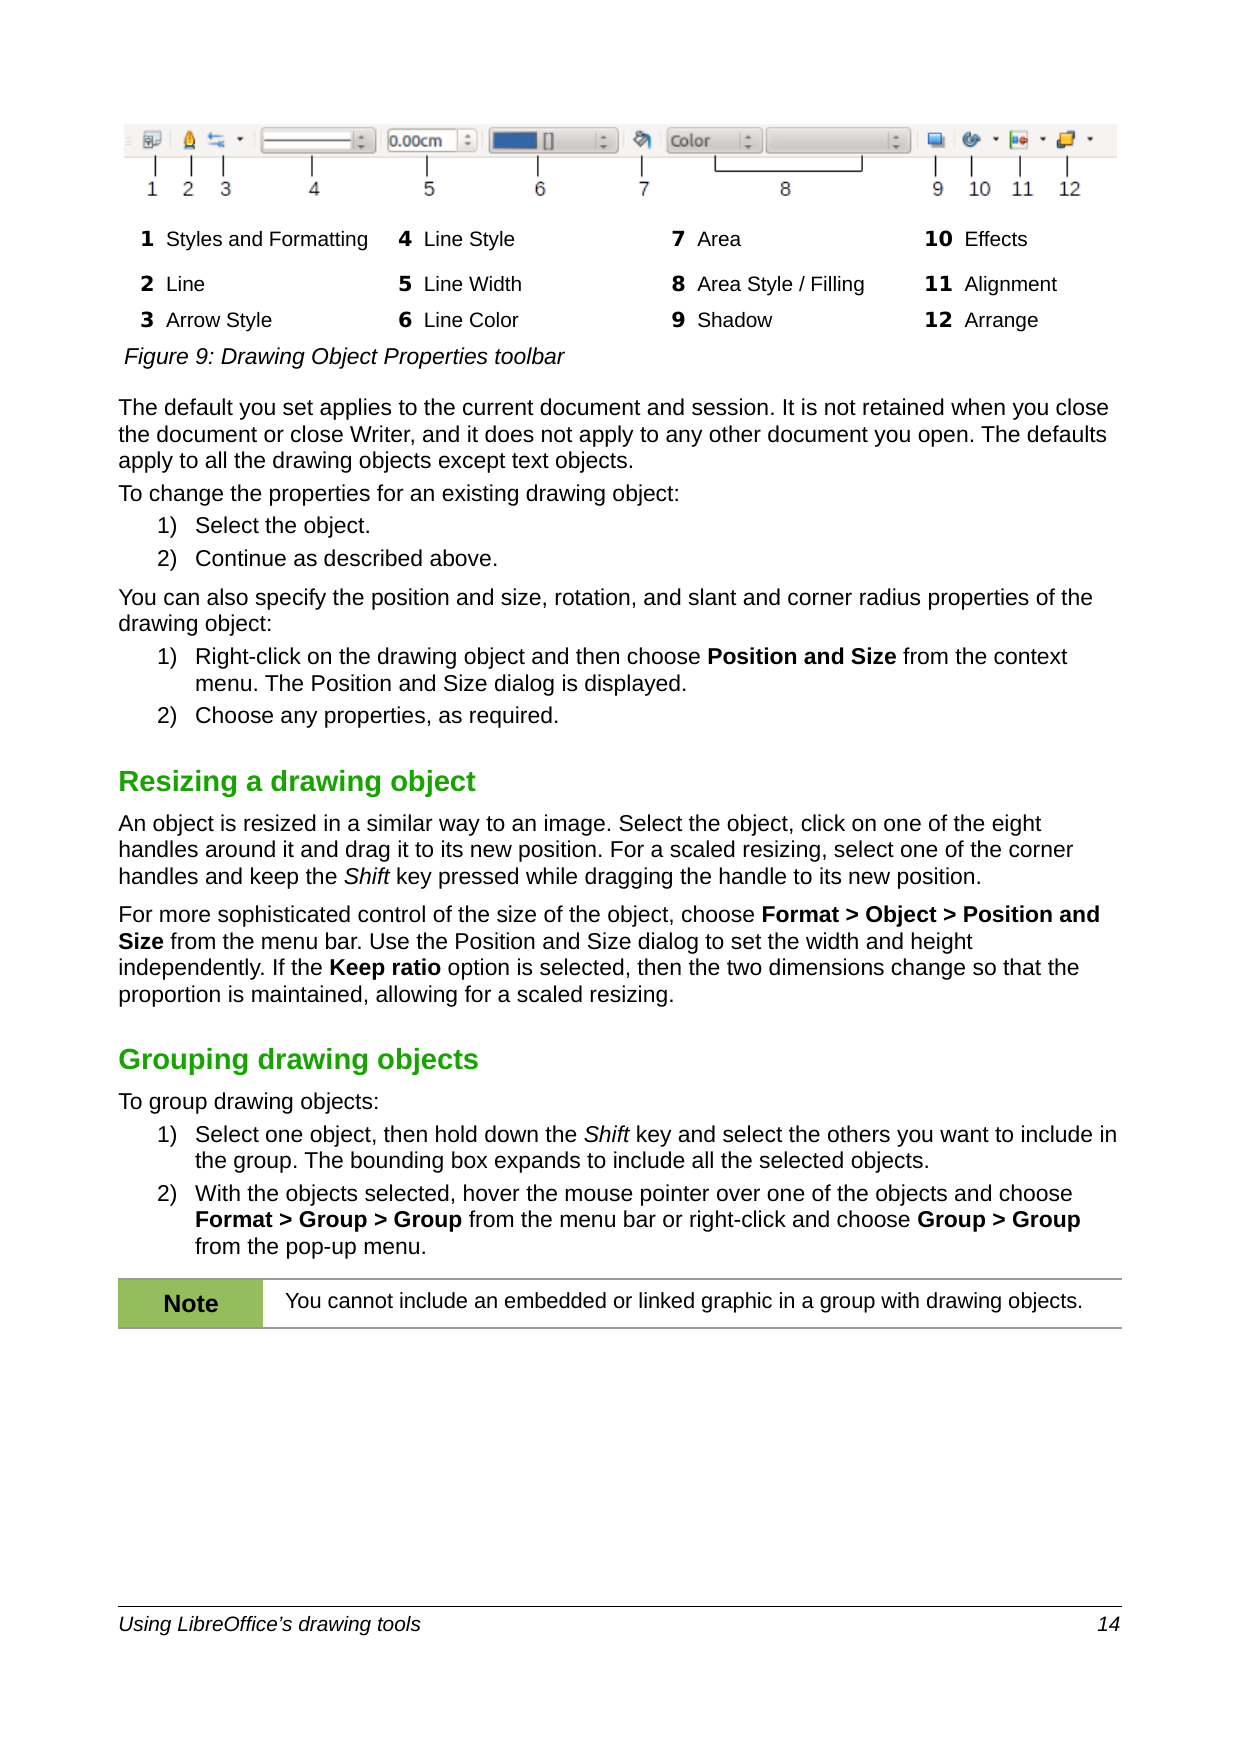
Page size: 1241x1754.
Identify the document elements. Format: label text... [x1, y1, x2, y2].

text For more sophisticated control of the size of the object, choose Format > Object > Position and Size from the menu bar. Use the Position and Size dialog to set the width and height independently. If the Keep ratio option is selected, then the two dimensions change so that the proportion is maintained, allowing for a scaled resizing. [118, 901, 1122, 1007]
table_cell 7 [649, 221, 691, 266]
table_cell 11 [917, 266, 958, 302]
list Select one object, then hold down the Shift key and select the others you want to include in the group. The bounding box expands to include all the selected objects. [177, 1121, 1122, 1174]
table_cell 6 [376, 302, 418, 338]
table_header You cannot include an embedded or linked graphic in a group with drawing objects. [264, 1280, 1122, 1327]
list You can also specify the position and size, rotation, and slant and corner radius properties of the drawing object: [118, 584, 1122, 637]
table_cell 8 [649, 266, 691, 302]
table_cell Effects [959, 221, 1123, 266]
table_cell Arrange [959, 302, 1123, 338]
table_cell 5 [376, 266, 418, 302]
table_cell 10 [917, 221, 958, 266]
table_cell Area Style / Filling [691, 266, 917, 302]
list To change the properties for an existing drawing object: [118, 480, 1122, 506]
table_cell Alignment [959, 266, 1123, 302]
list With the objects selected, hover the mouse pointer over one of the objects and choose Format > Group > Group from the menu bar or right-click and choose Group > Group from the pop-up menu. [177, 1180, 1122, 1259]
table_cell Line Width [418, 266, 649, 302]
list Select the object. [177, 512, 1122, 539]
picture [123, 123, 1118, 203]
table_cell Line Color [418, 302, 649, 338]
table_cell Arrow Style [160, 302, 376, 338]
table_cell 3 [118, 302, 160, 338]
list The default you set applies to the current document and session. It is not retained when you close the document or close Writer, and it does not apply to any other document you open. The defaults apply to all the drawing objects except text objects. [118, 394, 1122, 473]
table_cell 2 [118, 266, 160, 302]
table_cell Line [160, 266, 376, 302]
table_cell Area [691, 221, 917, 266]
list Continue as described above. [177, 545, 1122, 571]
table_cell 9 [649, 302, 691, 338]
text An object is resized in a similar way to an image. Select the object, click on one of the eight handles around it and drag it to its new position. For a scaled resizing, select one of the corner handles and keep the Shift key pressed while dragging the handle to its new position. [118, 810, 1122, 889]
list To group drawing objects: [118, 1088, 1122, 1115]
table_cell 12 [917, 302, 958, 338]
list Choose any properties, as required. [177, 702, 1122, 728]
table_cell 4 [376, 221, 418, 266]
subtitle Resizing a drawing object [118, 764, 1122, 797]
list Right-click on the drawing object and then choose Position and Size from the context menu. The Position and Size dialog is displayed. [177, 643, 1122, 696]
table_cell Shadow [691, 302, 917, 338]
table_cell Line Style [418, 221, 649, 266]
subtitle Grouping drawing objects [118, 1042, 1122, 1076]
table_cell Figure 9: Drawing Object Properties toolbar [118, 338, 1123, 375]
table_header [118, 118, 1123, 221]
table_header Note [118, 1280, 263, 1327]
table_cell 1 [118, 221, 160, 266]
table_cell Styles and Formatting [160, 221, 376, 266]
